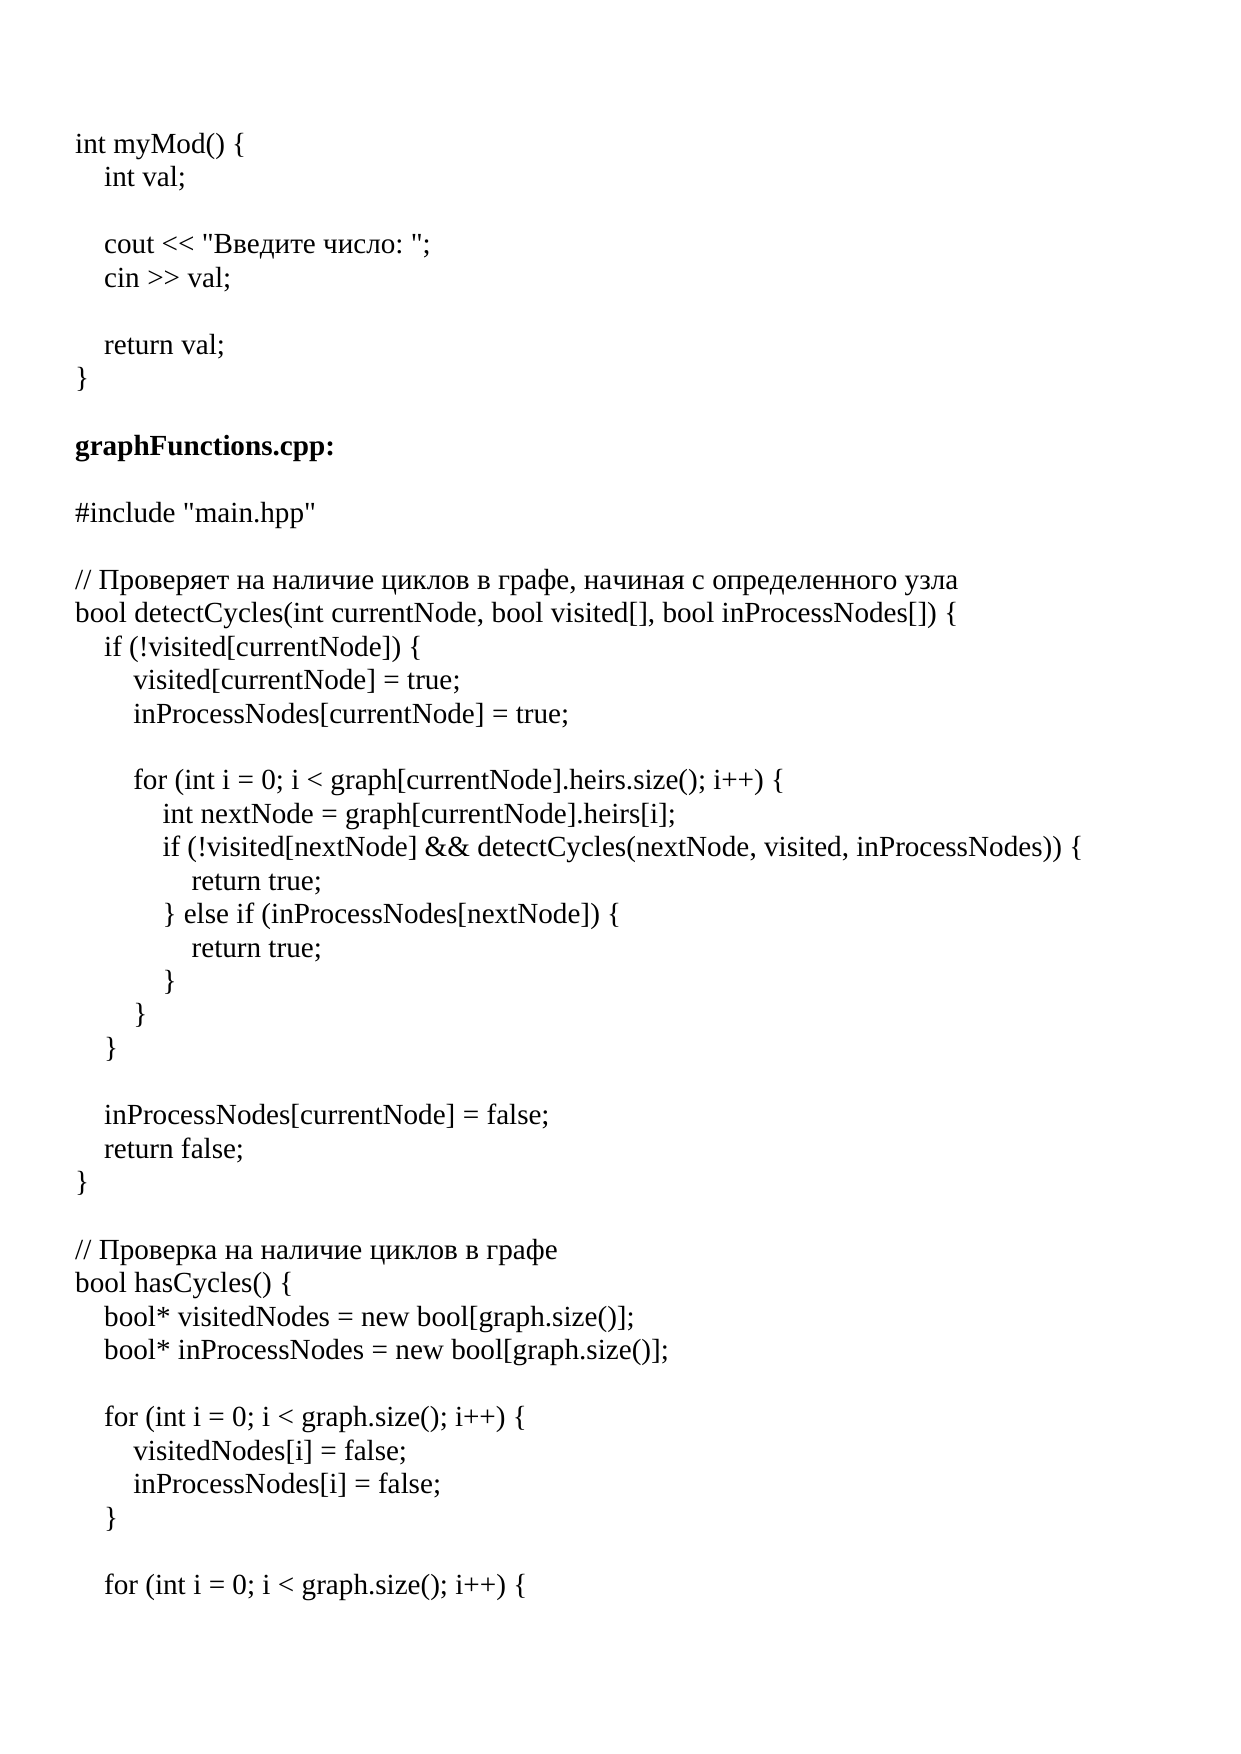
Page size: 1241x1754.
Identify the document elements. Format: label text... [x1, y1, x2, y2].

text for (int i = 0; i < graph[currentNode].heirs.size(); i++) { int nextNode = graph[currentNode].heirs[i]; [133, 762, 787, 829]
text inProcessNodes[currentNode] = false; return false; [104, 1097, 551, 1164]
text // Проверка на наличие циклов в графе bool hasCycles() { [75, 1232, 558, 1299]
text } [75, 361, 1167, 394]
text if (!visited[nextNode] && detectCycles(nextNode, visited, inProcessNodes)) { return true; [162, 829, 1085, 897]
text } [104, 1500, 1167, 1534]
text for (int i = 0; i < graph.size(); i++) { [104, 1567, 1167, 1601]
subtitle graphFunctions.cpp: [75, 428, 1167, 461]
text for (int i = 0; i < graph.size(); i++) { visitedNodes[i] = false; inProcessNodes[i] = false; [104, 1399, 529, 1500]
text } [75, 1164, 1167, 1198]
text } [104, 1030, 1167, 1064]
text cout << "Введите число: "; cin >> val; [104, 226, 433, 293]
text int myMod() { int val; [75, 126, 248, 193]
text // Проверяет на наличие циклов в графе, начиная с определенного узла bool detectCycles(int currentNode, bool visited[], bool inProcessNodes[]) { [75, 562, 960, 629]
text #include "main.hpp" [75, 495, 1167, 528]
text } [162, 964, 1167, 997]
text if (!visited[currentNode]) { visited[currentNode] = true; inProcessNodes[currentNode] = true; [104, 629, 569, 729]
text return val; [104, 327, 1167, 360]
text bool* visitedNodes = new bool[graph.size()]; bool* inProcessNodes = new bool[graph.size()]; [104, 1299, 677, 1366]
text } else if (inProcessNodes[nextNode]) { return true; [162, 897, 623, 964]
text } [133, 997, 1167, 1030]
